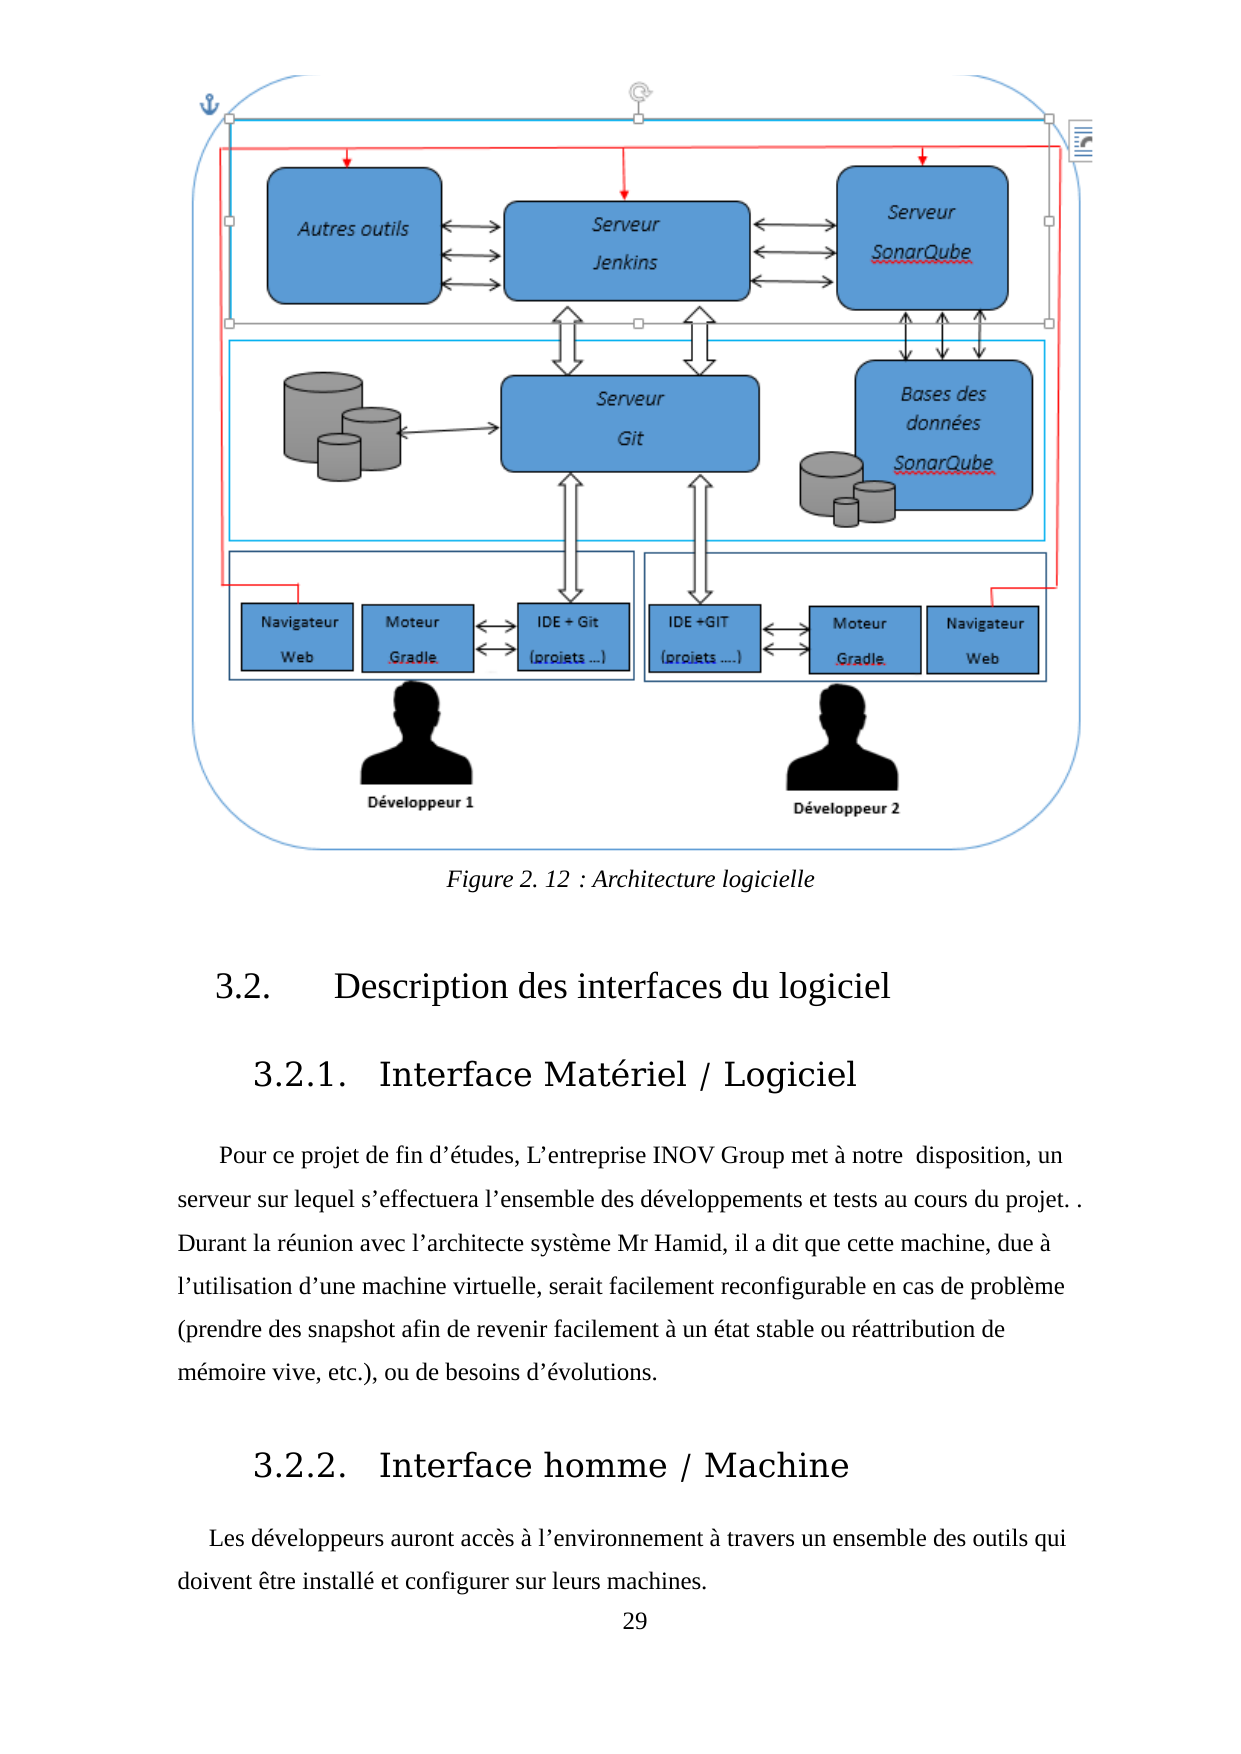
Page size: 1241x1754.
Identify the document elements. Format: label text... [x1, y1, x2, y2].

text Les développeurs auront accès à l’environnement à travers un ensemble des outils qui doivent être installé et configurer sur leurs machines. [177, 1523, 1092, 1594]
text Figure 2. 12 : Architecture logicielle [177, 864, 1092, 893]
list Interface Matériel / Logiciel [252, 1053, 1092, 1093]
list Interface homme / Machine [252, 1444, 1092, 1484]
text Pour ce projet de fin d’études, L’entreprise INOV Group met à notre disposition, un serveur sur lequel s’effectuera l’ensemble des développements et tests au cours du projet. . Durant la réunion avec l’architecte système Mr Hamid, il a dit que cette machine, due à l’utilisation d’une machine virtuelle, serait facilement reconfigurable en cas de problème (prendre des snapshot afin de revenir facilement à un état stable ou réattribution de mémoire vive, etc.), ou de besoins d’évolutions. [177, 1132, 1092, 1386]
list Description des interfaces du logiciel [215, 963, 1092, 1006]
